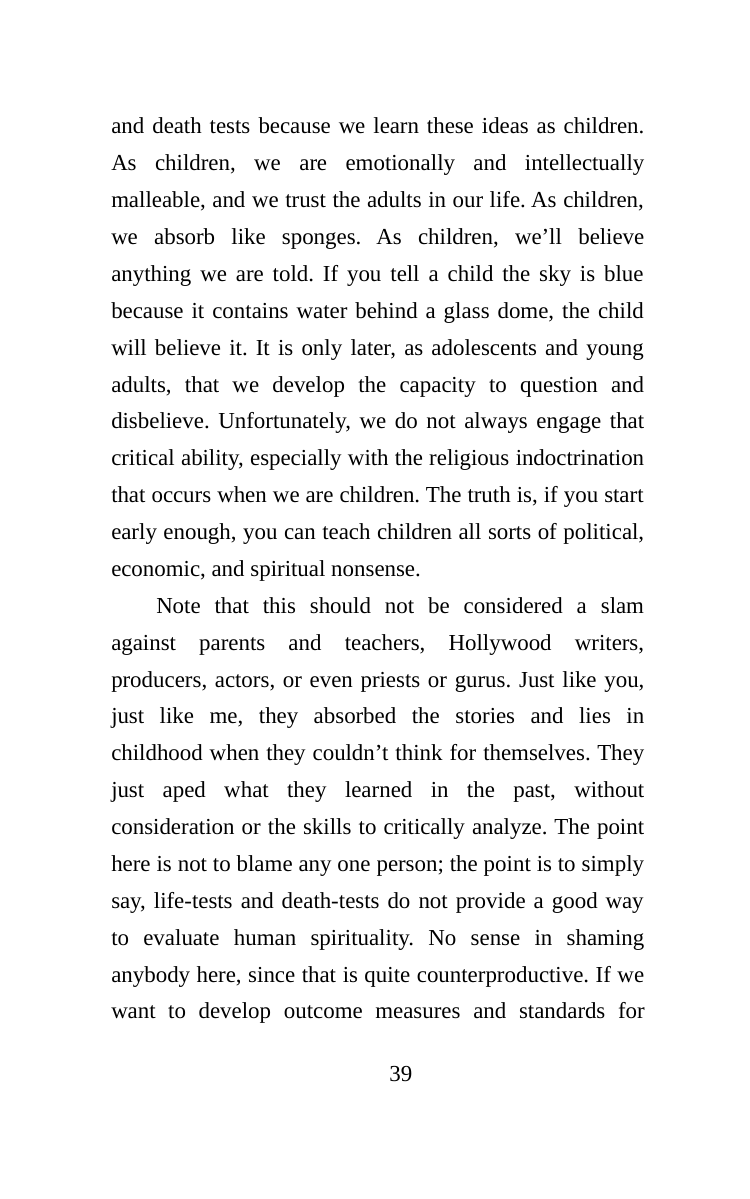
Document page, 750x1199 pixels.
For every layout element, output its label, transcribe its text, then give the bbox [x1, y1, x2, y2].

text Note that this should not be considered a slam against parents and teachers, Hollywood writers, producers, actors, or even priests or gurus. Just like you, just like me, they absorbed the stories and lies in childhood when they couldn’t think for themselves. They just aped what they learned in the past, without consideration or the skills to critically analyze. The point here is not to blame any one person; the point is to simply say, life-tests and death-tests do not provide a good way to evaluate human spirituality. No sense in shaming anybody here, since that is quite counterproductive. If we want to develop outcome measures and standards for [111, 592, 645, 1024]
text and death tests because we learn these ideas as children. As children, we are emotionally and intellectually malleable, and we trust the adults in our life. As children, we absorb like sponges. As children, we’ll believe anything we are told. If you tell a child the sky is blue because it contains water behind a glass dome, the child will believe it. It is only later, as adolescents and young adults, that we develop the capacity to question and disbelieve. Unfortunately, we do not always engage that critical ability, especially with the religious indoctrination that occurs when we are children. The truth is, if you start early enough, you can teach children all sorts of political, economic, and spiritual nonsense. [111, 112, 645, 581]
